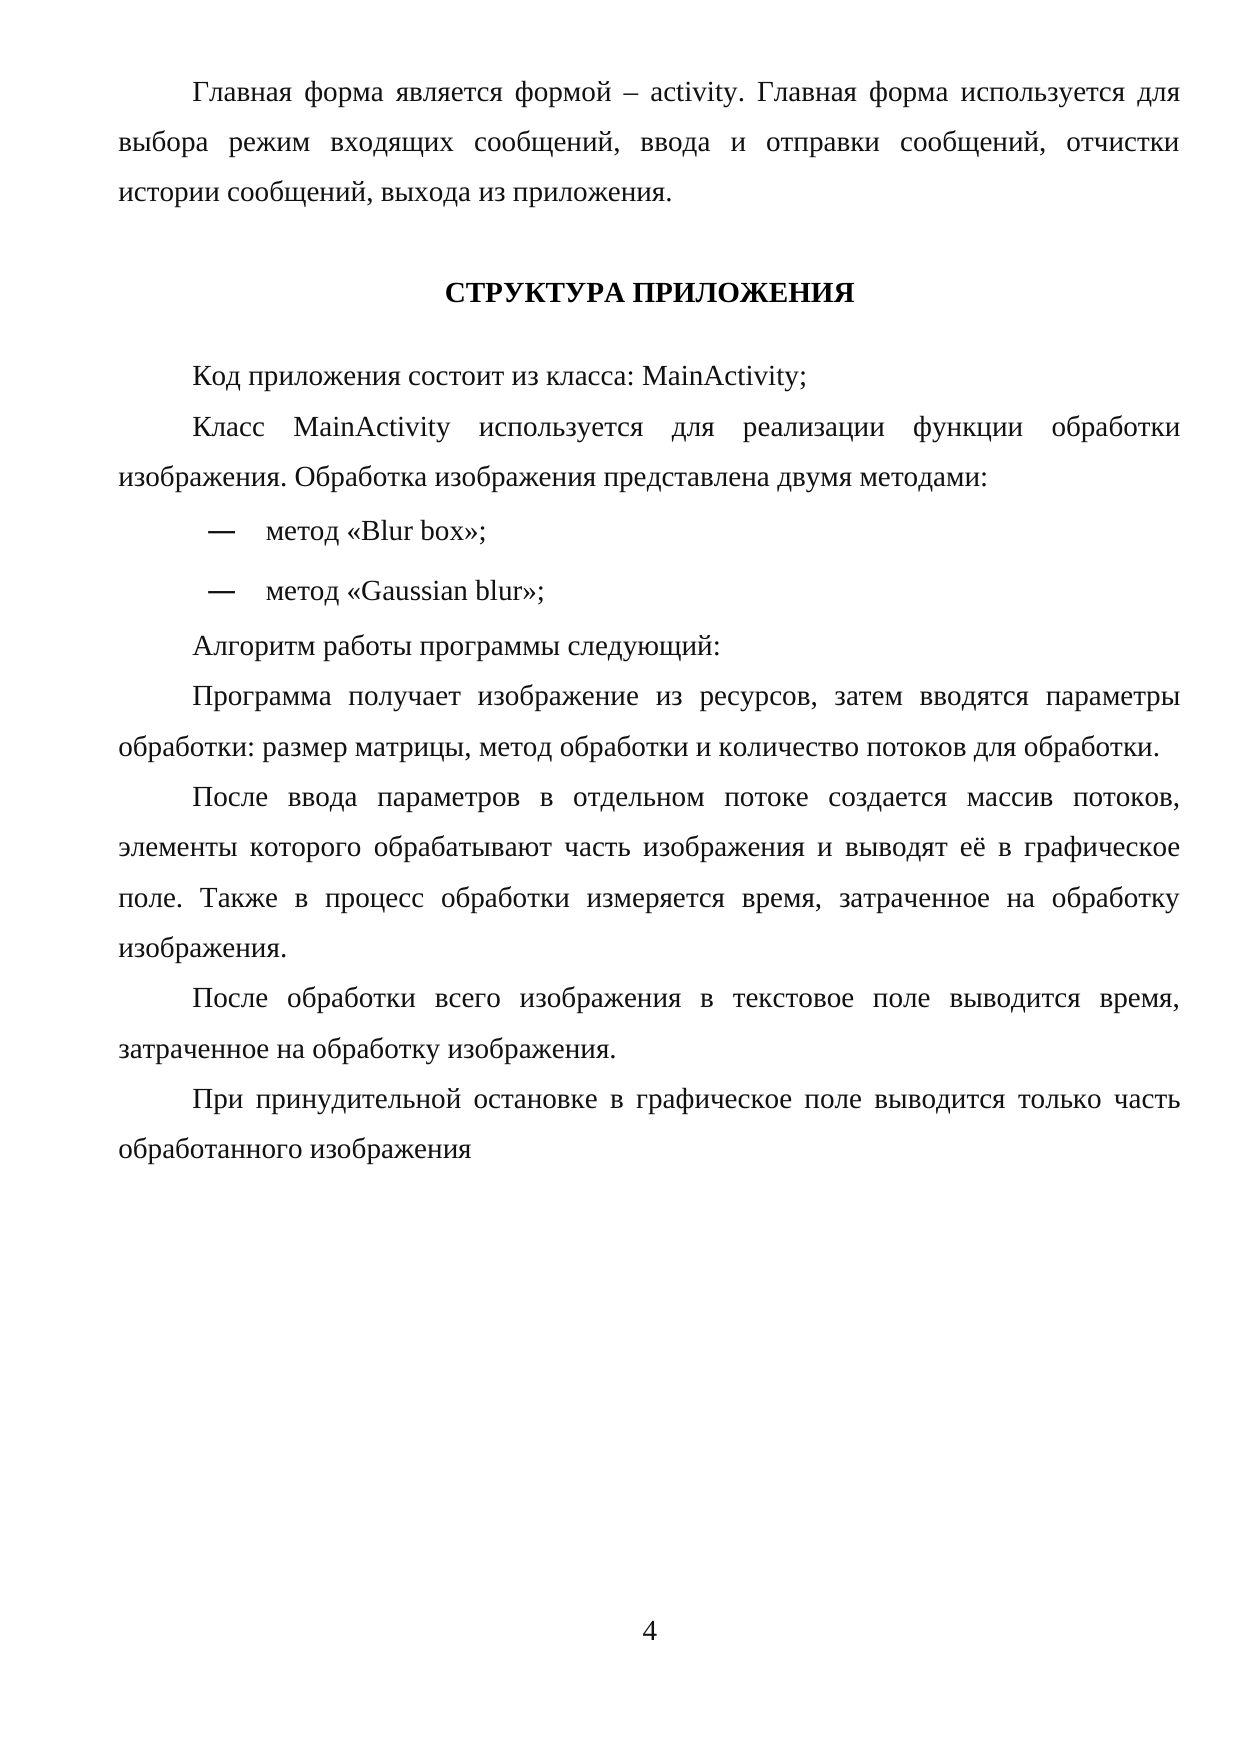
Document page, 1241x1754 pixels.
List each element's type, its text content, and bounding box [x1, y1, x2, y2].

text После обработки всего изображения в текстовое поле выводится время, затраченное на обработку изображения. [118, 980, 1181, 1064]
text После ввода параметров в отдельном потоке создается массив потоков, элементы которого обрабатывают часть изображения и выводят её в графическое поле. Также в процесс обработки измеряется время, затраченное на обработку изображения. [118, 779, 1181, 830]
text Алгоритм работы программы следующий: [728, 628, 1181, 662]
text Главная форма является формой – activity. Главная форма используется для выбора режим входящих сообщений, ввода и отправки сообщений, отчистки истории сообщений, выхода из приложения. [118, 74, 1181, 124]
subtitle Структура приложения [855, 275, 1181, 308]
subtitle Структура приложения [118, 275, 445, 308]
text Код приложения состоит из класса: MainActivity; [118, 358, 192, 392]
text При принудительной остановке в графическое поле выводится только часть обработанного изображения [118, 1081, 1181, 1165]
text После ввода параметров в отдельном потоке создается массив потоков, элементы которого обрабатывают часть изображения и выводят её в графическое поле. Также в процесс обработки измеряется время, затраченное на обработку изображения. [118, 913, 1181, 964]
list метод «Gaussian blur»; [118, 569, 1181, 608]
list метод «Blur box»; [118, 509, 1181, 549]
text Программа получает изображение из ресурсов, затем вводятся параметры обработки: размер матрицы, метод обработки и количество потоков для обработки. [118, 678, 1181, 762]
text Алгоритм работы программы следующий: [118, 628, 192, 662]
text Главная форма является формой – activity. Главная форма используется для выбора режим входящих сообщений, ввода и отправки сообщений, отчистки истории сообщений, выхода из приложения. [118, 158, 1181, 208]
text Код приложения состоит из класса: MainActivity; [807, 358, 1181, 392]
text После ввода параметров в отдельном потоке создается массив потоков, элементы которого обрабатывают часть изображения и выводят её в графическое поле. Также в процесс обработки измеряется время, затраченное на обработку изображения. [118, 863, 1181, 880]
text Класс MainActivity используется для реализации функции обработки изображения. Обработка изображения представлена двумя методами: [118, 409, 1181, 492]
